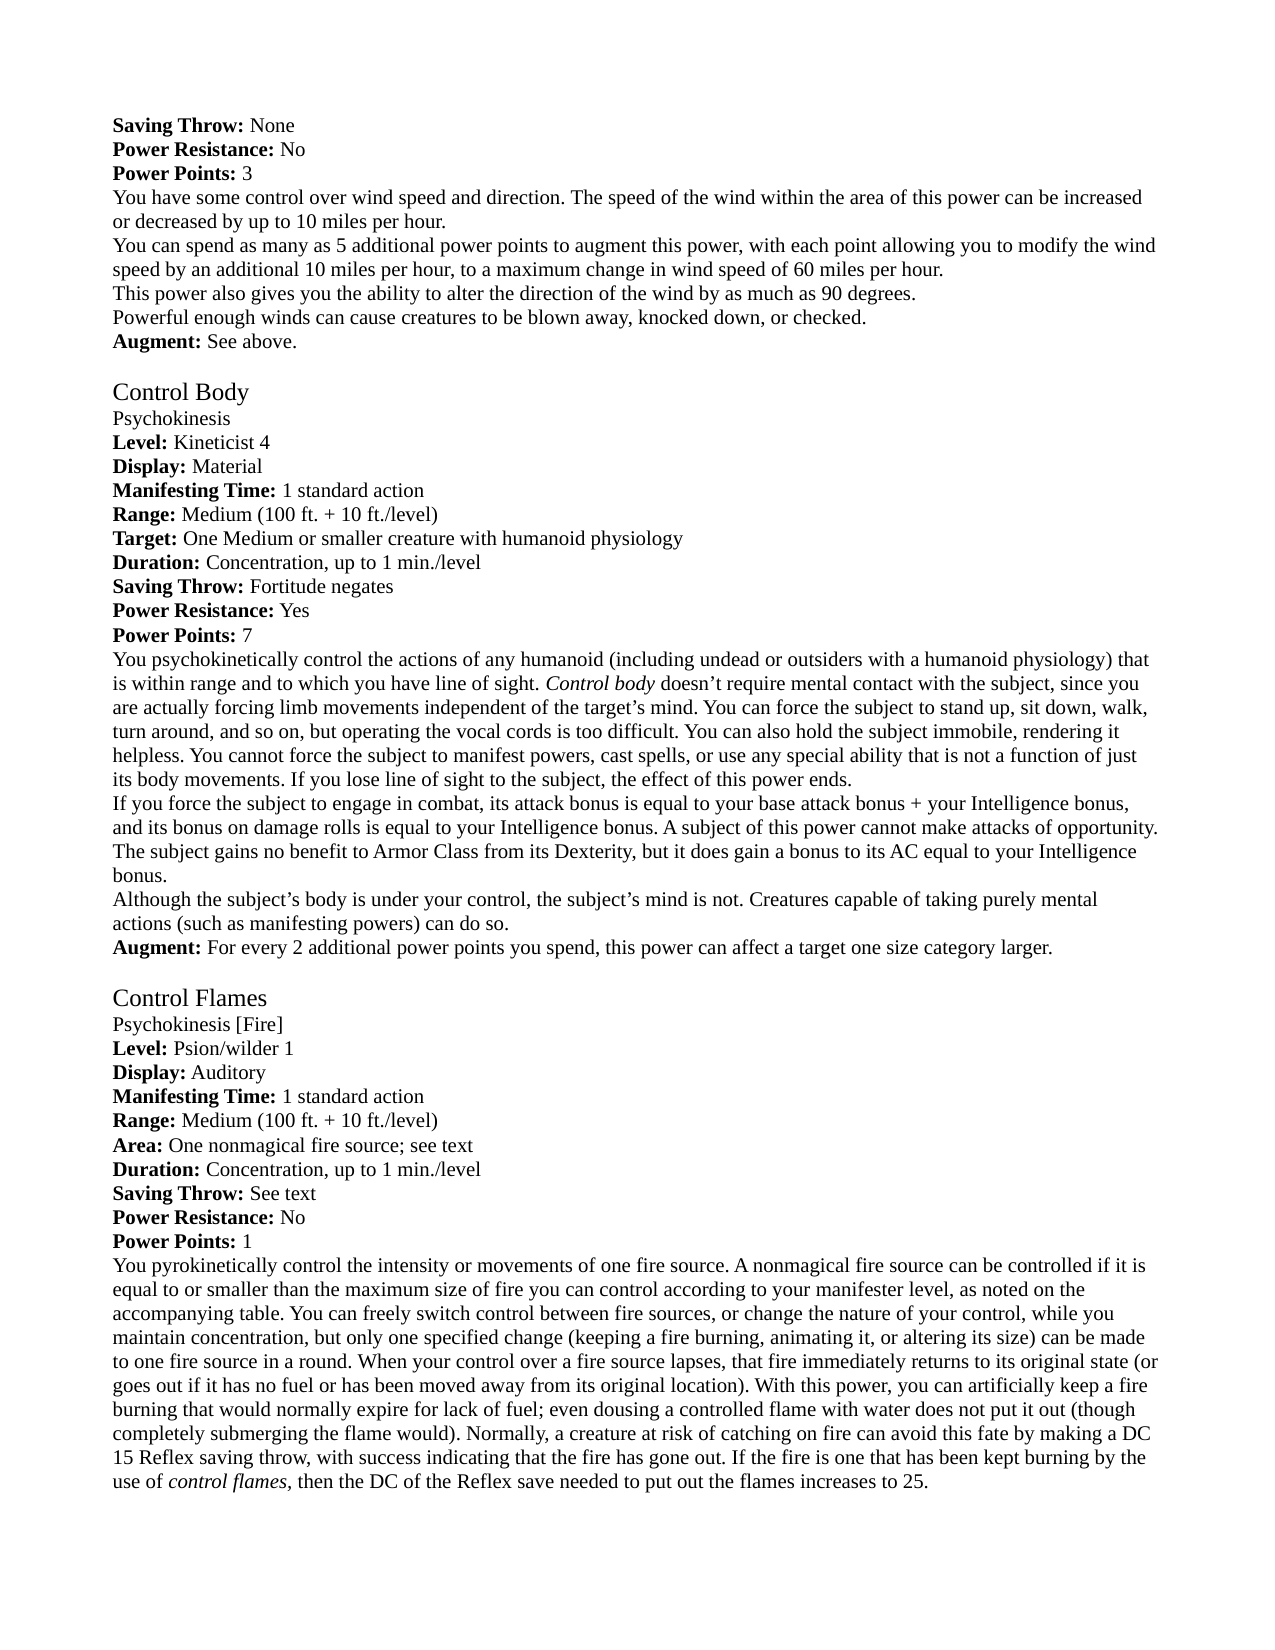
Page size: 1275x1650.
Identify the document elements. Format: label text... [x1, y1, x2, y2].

text Manifesting Time: 1 standard action [112, 1084, 1162, 1108]
text Area: One nonmagical fire source; see text [112, 1132, 1162, 1157]
text Display: Auditory [112, 1060, 1162, 1084]
text Saving Throw: None [112, 112, 1162, 137]
text Power Points: 7 [112, 622, 1162, 647]
text Display: Material [112, 454, 1162, 478]
text Power Points: 3 [112, 161, 1162, 185]
text Saving Throw: See text [112, 1181, 1162, 1205]
text Manifesting Time: 1 standard action [112, 478, 1162, 502]
text This power also gives you the ability to alter the direction of the wind by as much as 90 degrees. [112, 281, 1162, 305]
text Psychokinesis [Fire] [112, 1012, 1162, 1036]
text Range: Medium (100 ft. + 10 ft./level) [112, 1108, 1162, 1132]
text Powerful enough winds can cause creatures to be blown away, knocked down, or checked. [112, 305, 1162, 329]
text You psychokinetically control the actions of any humanoid (including undead or outsiders with a humanoid physiology) that is within range and to which you have line of sight. Control body doesn’t require mental contact with the subject, since you are actually forcing limb movements independent of the target’s mind. You can force the subject to stand up, sit down, walk, turn around, and so on, but operating the vocal cords is too difficult. You can also hold the subject immobile, rendering it helpless. You cannot force the subject to manifest powers, cast spells, or use any special ability that is not a function of just its body movements. If you lose line of sight to the subject, the effect of this power ends. [112, 647, 1162, 791]
text Power Points: 1 [112, 1229, 1162, 1253]
text Target: One Medium or smaller creature with humanoid physiology [112, 526, 1162, 550]
text Augment: See above. [112, 329, 1162, 353]
text You can spend as many as 5 additional power points to augment this power, with each point allowing you to modify the wind speed by an additional 10 miles per hour, to a maximum change in wind speed of 60 miles per hour. [112, 233, 1162, 281]
text Although the subject’s body is under your control, the subject’s mind is not. Creatures capable of taking purely mental actions (such as manifesting powers) can do so. [112, 887, 1162, 935]
text You have some control over wind speed and direction. The speed of the wind within the area of this power can be increased or decreased by up to 10 miles per hour. [112, 185, 1162, 233]
text Range: Medium (100 ft. + 10 ft./level) [112, 502, 1162, 526]
text Power Resistance: No [112, 137, 1162, 161]
text Duration: Concentration, up to 1 min./level [112, 550, 1162, 574]
text Level: Kineticist 4 [112, 430, 1162, 454]
text If you force the subject to engage in combat, its attack bonus is equal to your base attack bonus + your Intelligence bonus, and its bonus on damage rolls is equal to your Intelligence bonus. A subject of this power cannot make attacks of opportunity. The subject gains no benefit to Armor Class from its Dexterity, but it does gain a bonus to its AC equal to your Intelligence bonus. [112, 791, 1162, 887]
text Augment: For every 2 additional power points you spend, this power can affect a target one size category larger. [112, 935, 1162, 959]
subtitle Control Flames [112, 983, 1162, 1012]
text Saving Throw: Fortitude negates [112, 574, 1162, 598]
text You pyrokinetically control the intensity or movements of one fire source. A nonmagical fire source can be controlled if it is equal to or smaller than the maximum size of fire you can control according to your manifester level, as noted on the accompanying table. You can freely switch control between fire sources, or change the nature of your control, while you maintain concentration, but only one specified change (keeping a fire burning, animating it, or altering its size) can be made to one fire source in a round. When your control over a fire source lapses, that fire immediately returns to its original state (or goes out if it has no fuel or has been moved away from its original location). With this power, you can artificially keep a fire burning that would normally expire for lack of fuel; even dousing a controlled flame with water does not put it out (though completely submerging the flame would). Normally, a creature at risk of catching on fire can avoid this fate by making a DC 15 Reflex saving throw, with success indicating that the fire has gone out. If the fire is one that has been kept burning by the use of control flames, then the DC of the Reflex save needed to put out the flames increases to 25. [112, 1253, 1162, 1493]
subtitle Control Body [112, 377, 1162, 406]
text Power Resistance: No [112, 1205, 1162, 1229]
text Duration: Concentration, up to 1 min./level [112, 1157, 1162, 1181]
text Psychokinesis [112, 406, 1162, 430]
text Level: Psion/wilder 1 [112, 1036, 1162, 1060]
text Power Resistance: Yes [112, 598, 1162, 622]
